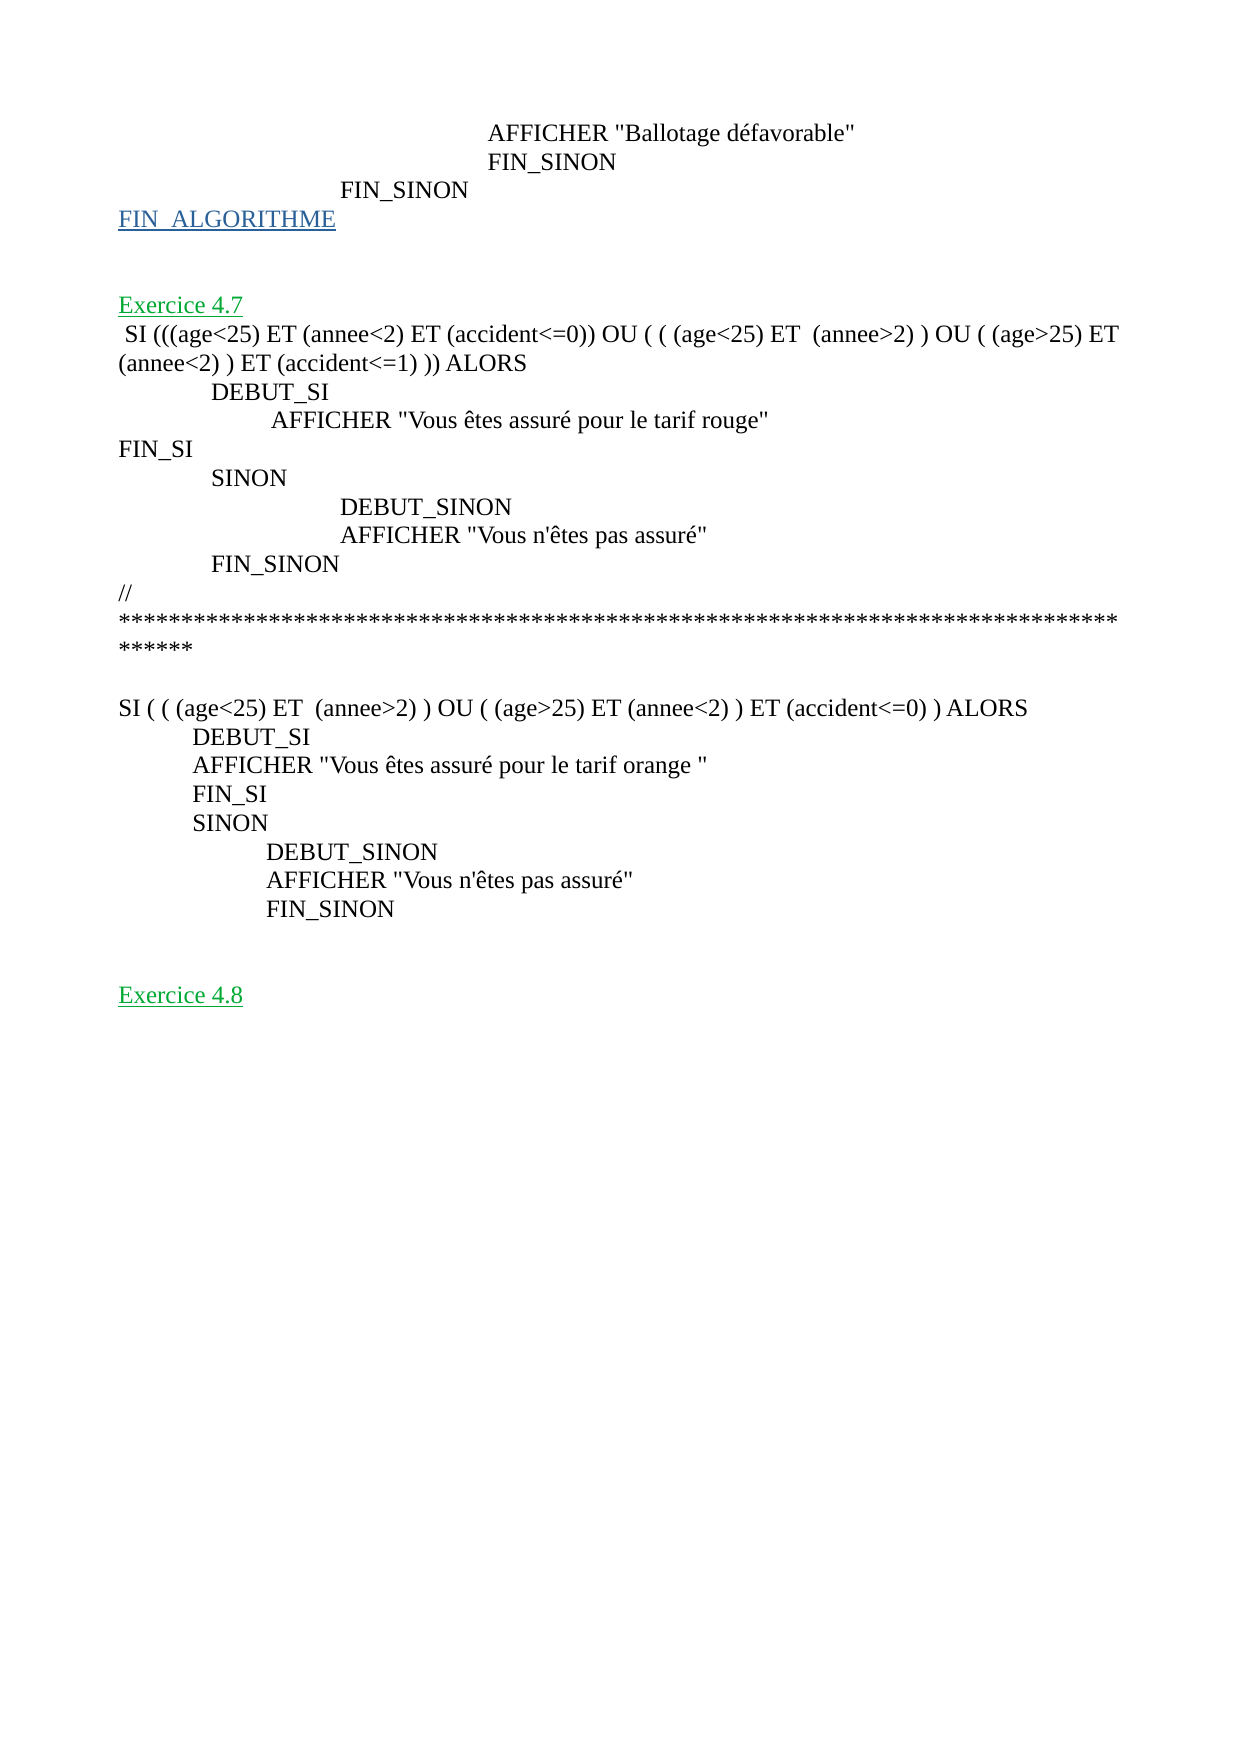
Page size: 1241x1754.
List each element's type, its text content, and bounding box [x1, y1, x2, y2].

text FIN_SI [118, 779, 1122, 808]
text FIN_SINON [118, 176, 1122, 204]
text SINON [118, 808, 1122, 837]
text AFFICHER "Vous n'êtes pas assuré" [118, 866, 1122, 894]
text DEBUT_SINON [118, 837, 1122, 866]
text FIN_SI [118, 434, 1122, 463]
text DEBUT_SI [118, 722, 1122, 751]
text AFFICHER "Vous êtes assuré pour le tarif rouge" [118, 406, 1122, 434]
text AFFICHER "Ballotage défavorable" [118, 118, 1122, 147]
text FIN_SINON [118, 147, 1122, 176]
text FIN_ALGORITHME [118, 204, 1122, 233]
text SINON [118, 463, 1122, 492]
text Exercice 4.7 [118, 291, 1122, 319]
text FIN_SINON [118, 549, 1122, 578]
text Exercice 4.8 [118, 981, 1122, 1009]
text DEBUT_SI [118, 377, 1122, 406]
text AFFICHER "Vous n'êtes pas assuré" [118, 521, 1122, 549]
text AFFICHER "Vous êtes assuré pour le tarif orange " [118, 751, 1122, 779]
text SI (((age<25) ET (annee<2) ET (accident<=0)) OU ( ( (age<25) ET (annee>2) ) OU ( (age>25) ET (annee<2) ) ET (accident<=1) )) ALORS [118, 319, 1122, 377]
text SI ( ( (age<25) ET (annee>2) ) OU ( (age>25) ET (annee<2) ) ET (accident<=0) ) ALORS [118, 693, 1122, 722]
text FIN_SINON [118, 894, 1122, 923]
text //************************************************************************************** [118, 578, 1122, 664]
text DEBUT_SINON [118, 492, 1122, 521]
